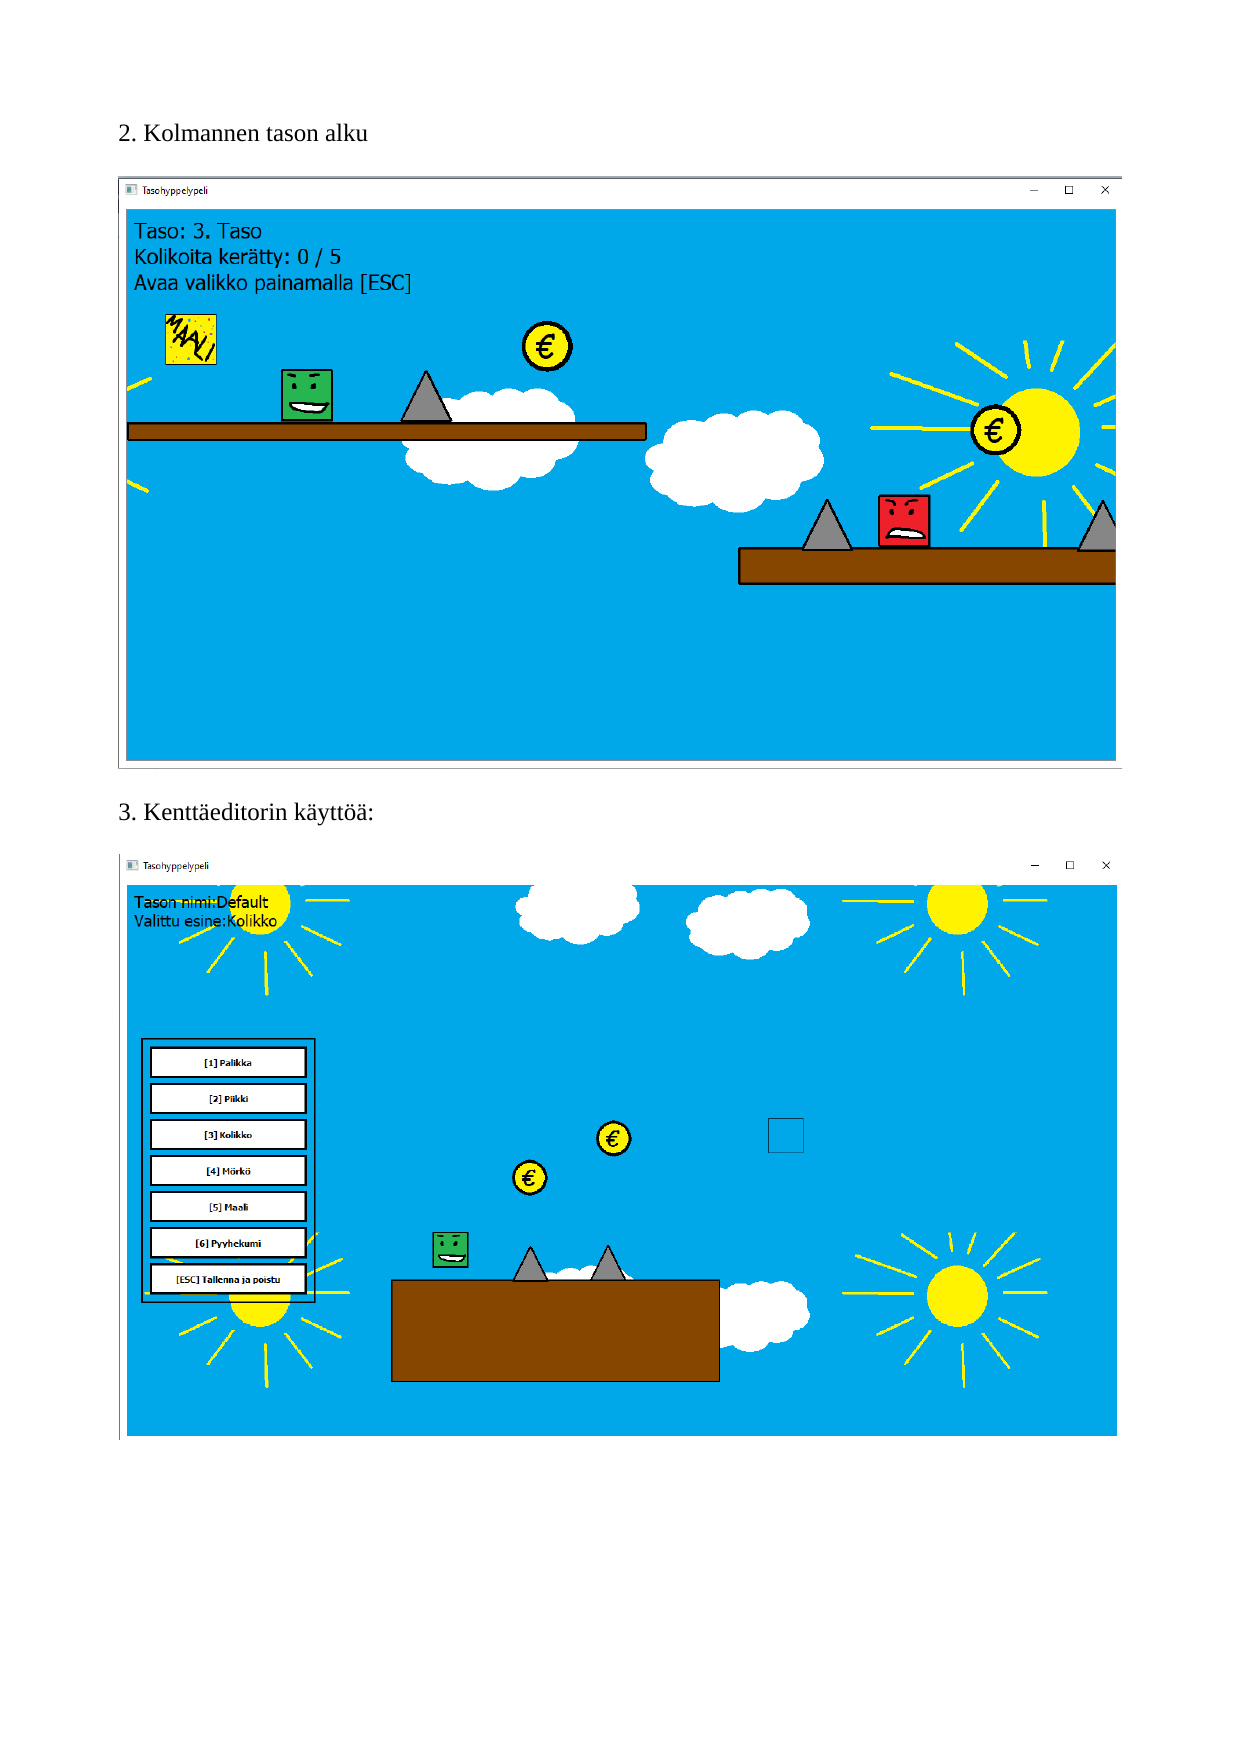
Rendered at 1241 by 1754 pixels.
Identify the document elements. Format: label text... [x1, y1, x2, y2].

text 2. Kolmannen tason alku [118, 118, 1122, 147]
picture [118, 176, 1123, 769]
text 3. Kenttäeditorin käyttöä: [118, 797, 1122, 826]
picture [119, 854, 1124, 1440]
